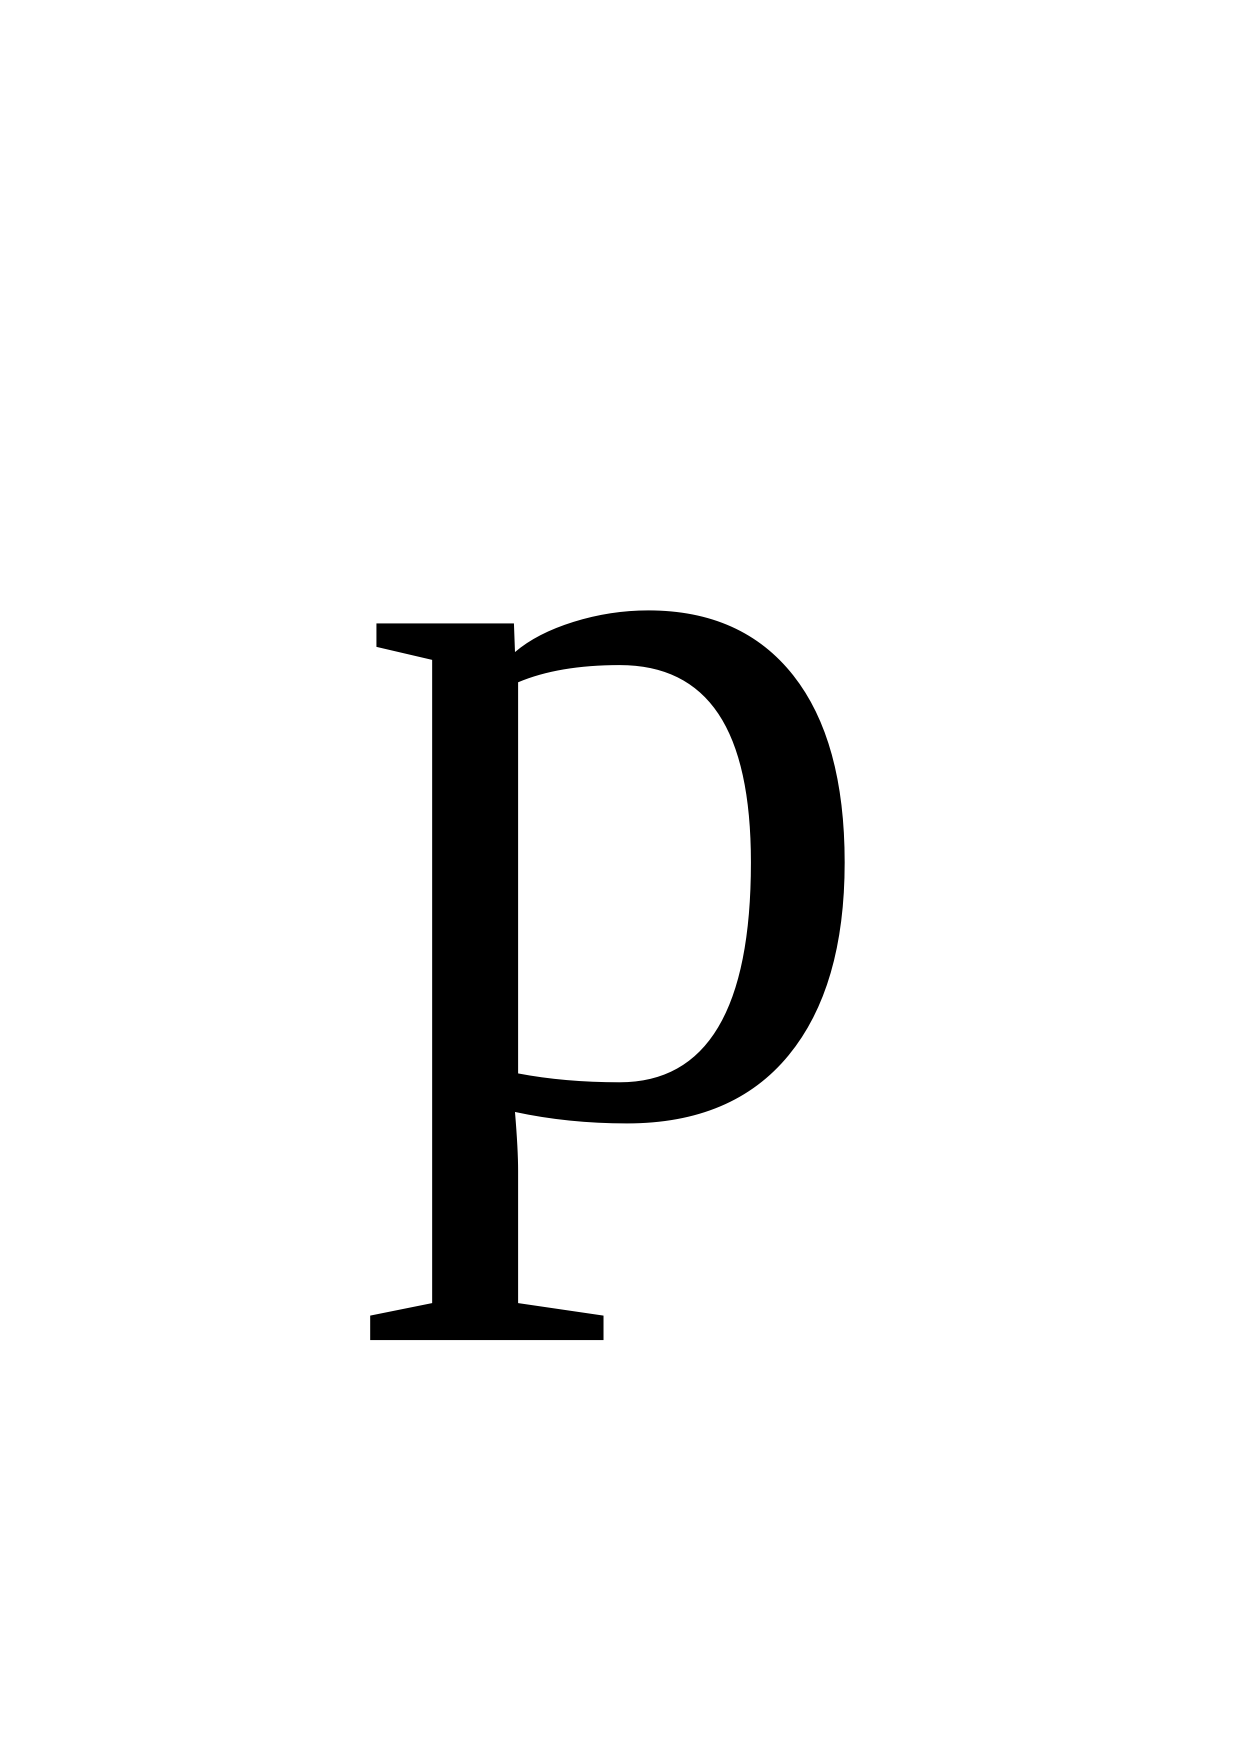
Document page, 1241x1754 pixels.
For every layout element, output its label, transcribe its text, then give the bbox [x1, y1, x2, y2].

text p [118, 118, 1122, 1345]
